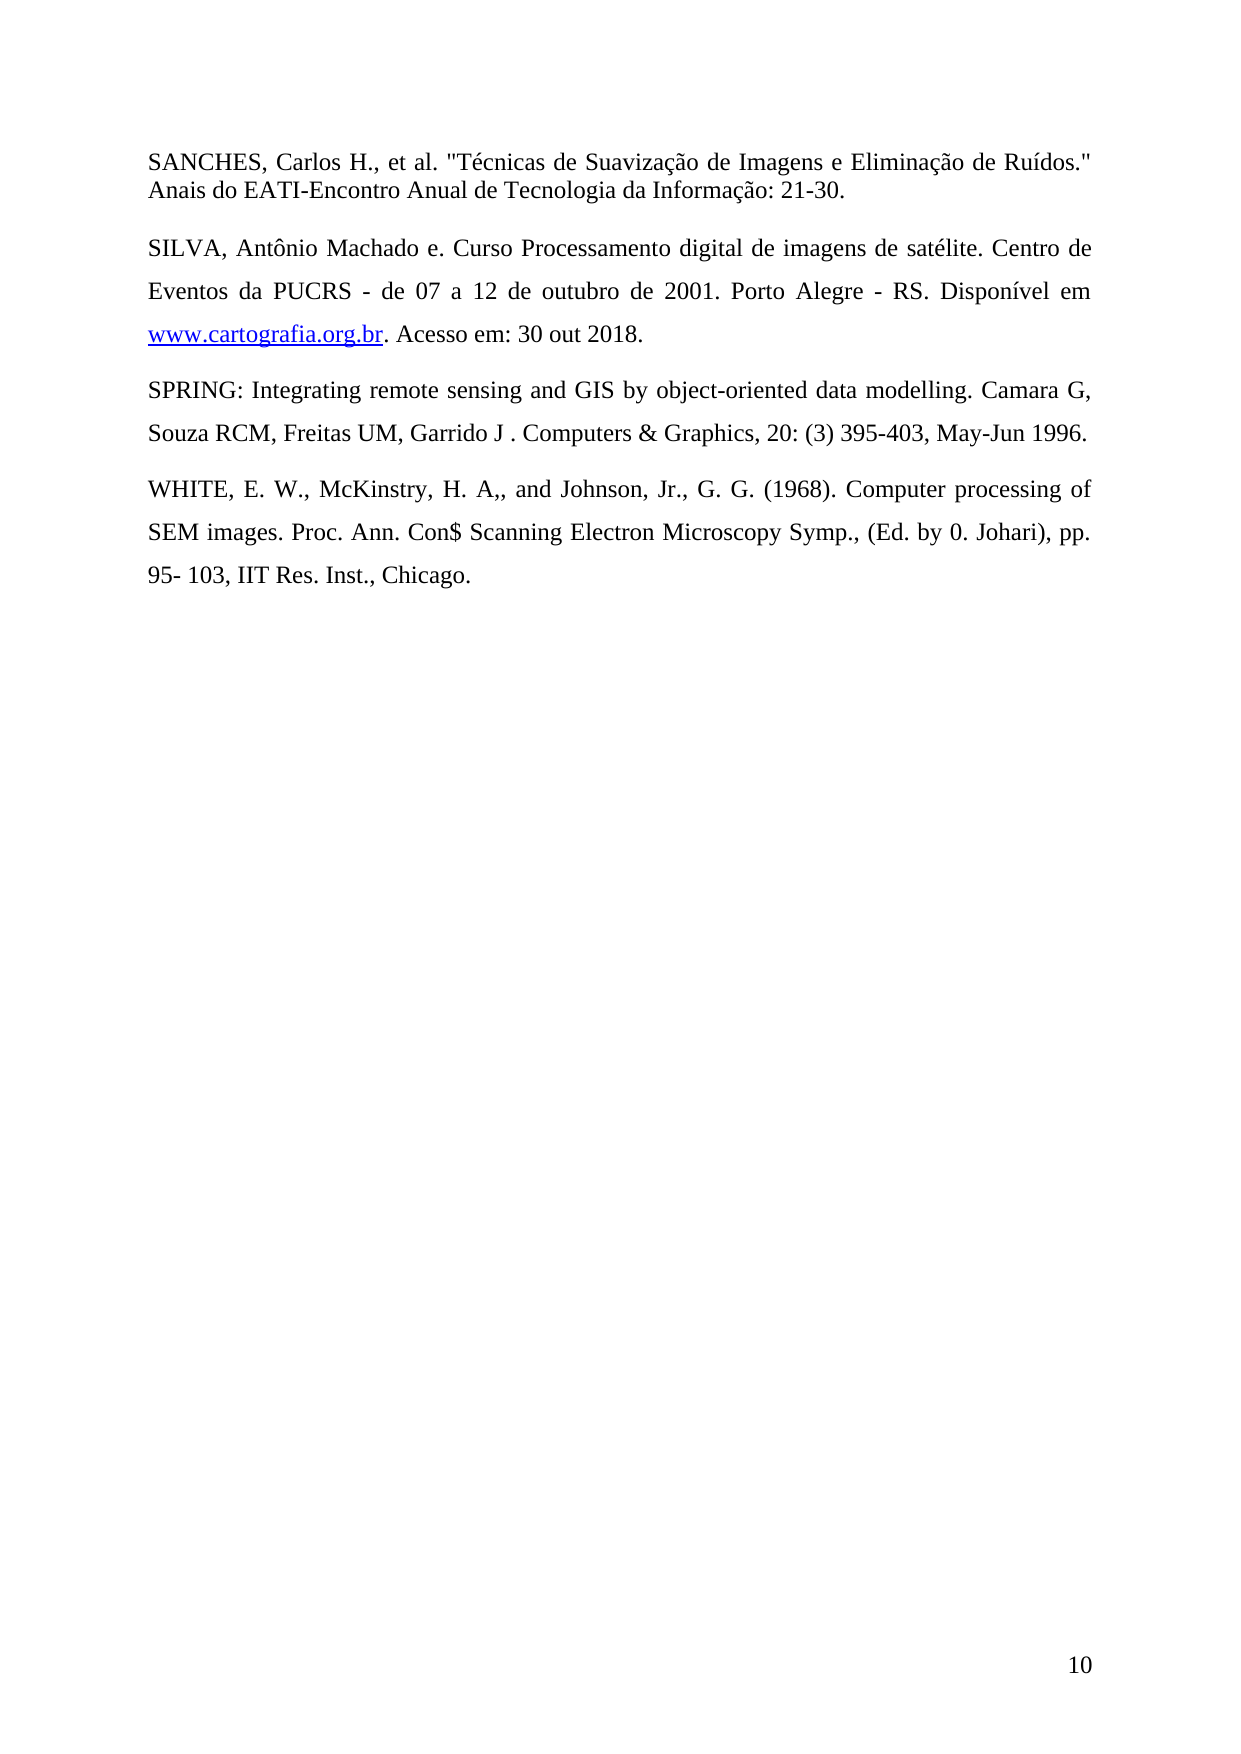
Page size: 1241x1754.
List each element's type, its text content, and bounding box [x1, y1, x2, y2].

text SANCHES, Carlos H., et al. "Técnicas de Suavização de Imagens e Eliminação de Ruídos." Anais do EATI-Encontro Anual de Tecnologia da Informação: 21-30. [148, 147, 1092, 204]
text WHITE, E. W., McKinstry, H. A,, and Johnson, Jr., G. G. (1968). Computer processing of SEM images. Proc. Ann. Con$ Scanning Electron Microscopy Symp., (Ed. by 0. Johari), pp. 95- 103, IIT Res. Inst., Chicago. [148, 474, 1092, 589]
text SILVA, Antônio Machado e. Curso Processamento digital de imagens de satélite. Centro de Eventos da PUCRS - de 07 a 12 de outubro de 2001. Porto Alegre - RS. Disponível em www.cartografia.org.br. Acesso em: 30 out 2018. [148, 233, 1092, 348]
text SPRING: Integrating remote sensing and GIS by object-oriented data modelling. Camara G, Souza RCM, Freitas UM, Garrido J . Computers & Graphics, 20: (3) 395-403, May-Jun 1996. [148, 375, 1092, 447]
